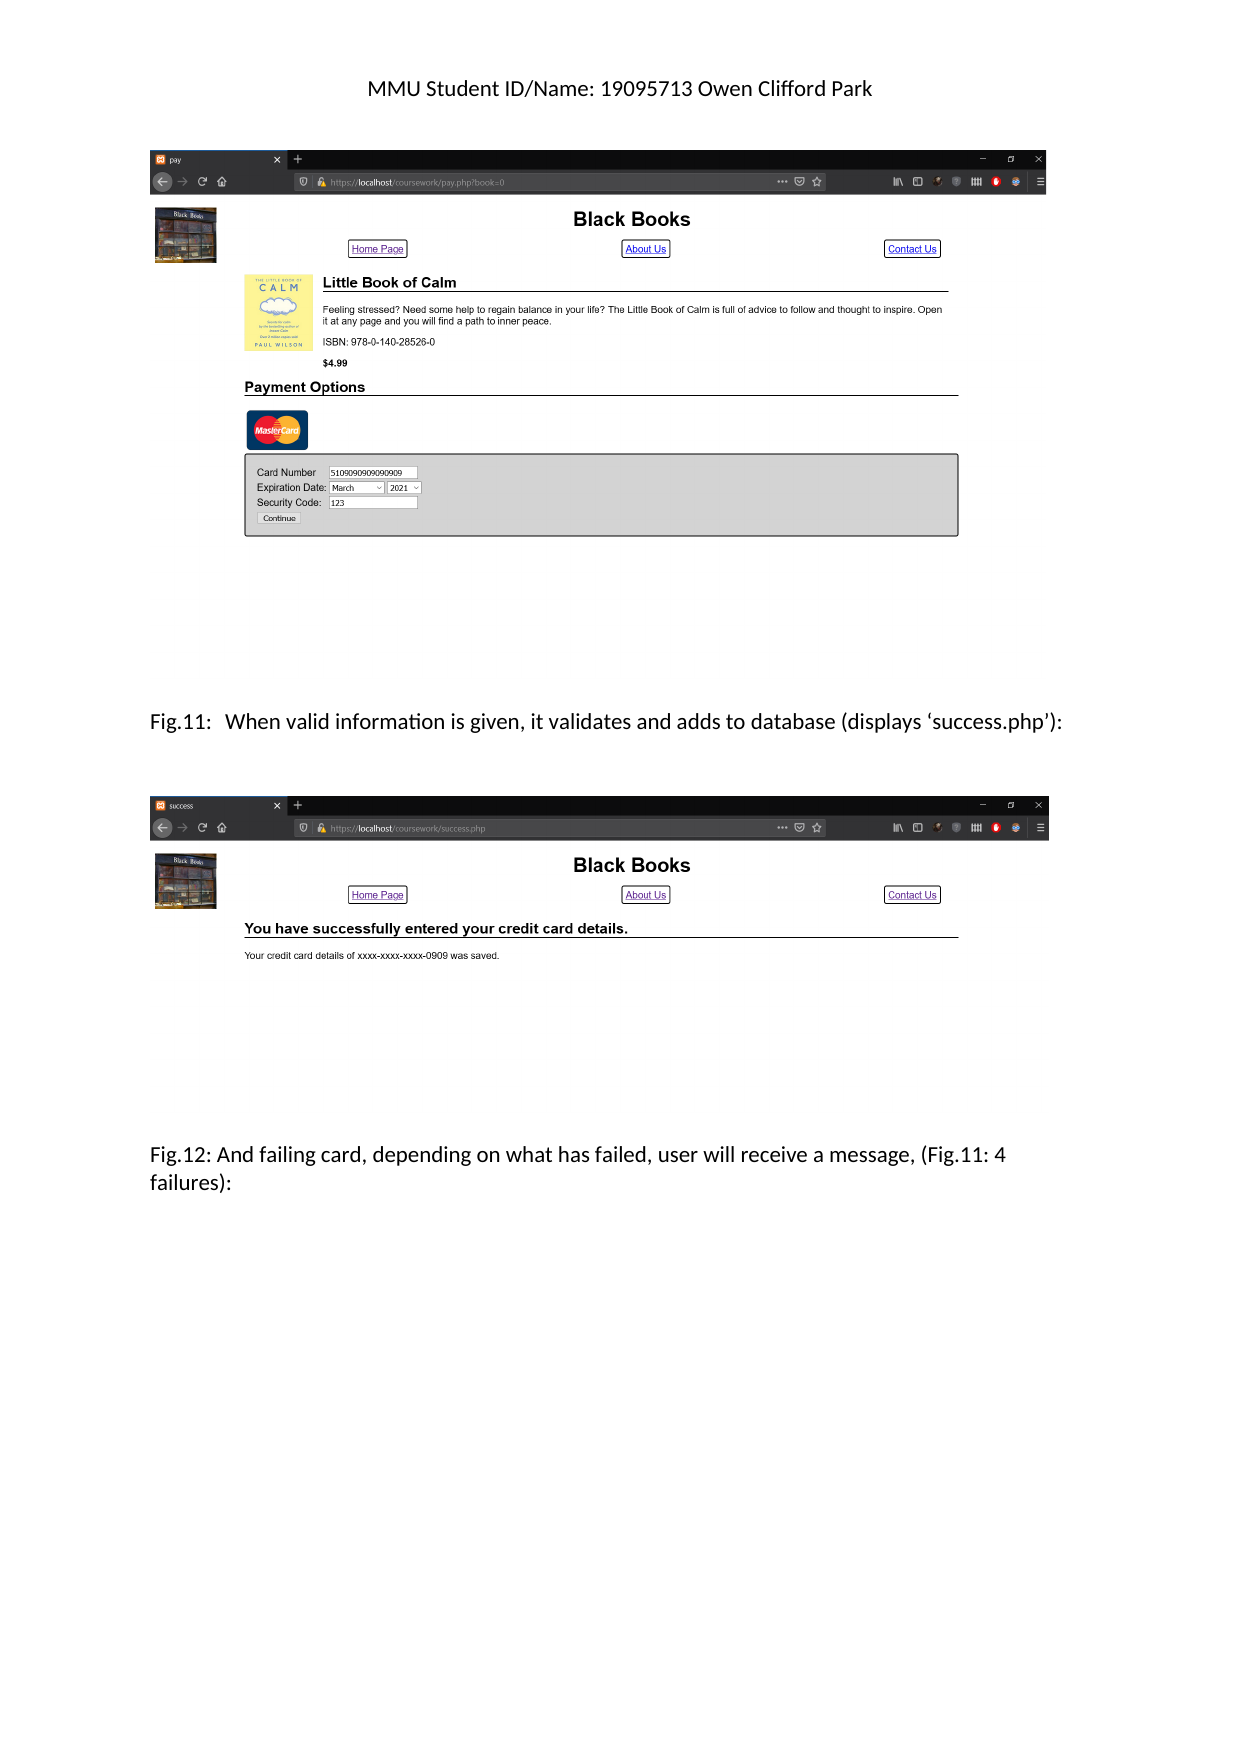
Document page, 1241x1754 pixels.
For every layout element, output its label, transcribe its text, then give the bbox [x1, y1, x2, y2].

text Fig.11: When valid information is given, it validates and adds to database (displays ‘success.php’): [150, 707, 1090, 735]
text Fig.12: And failing card, depending on what has failed, user will receive a message, (Fig.11: 4 failures): [150, 1140, 1090, 1196]
